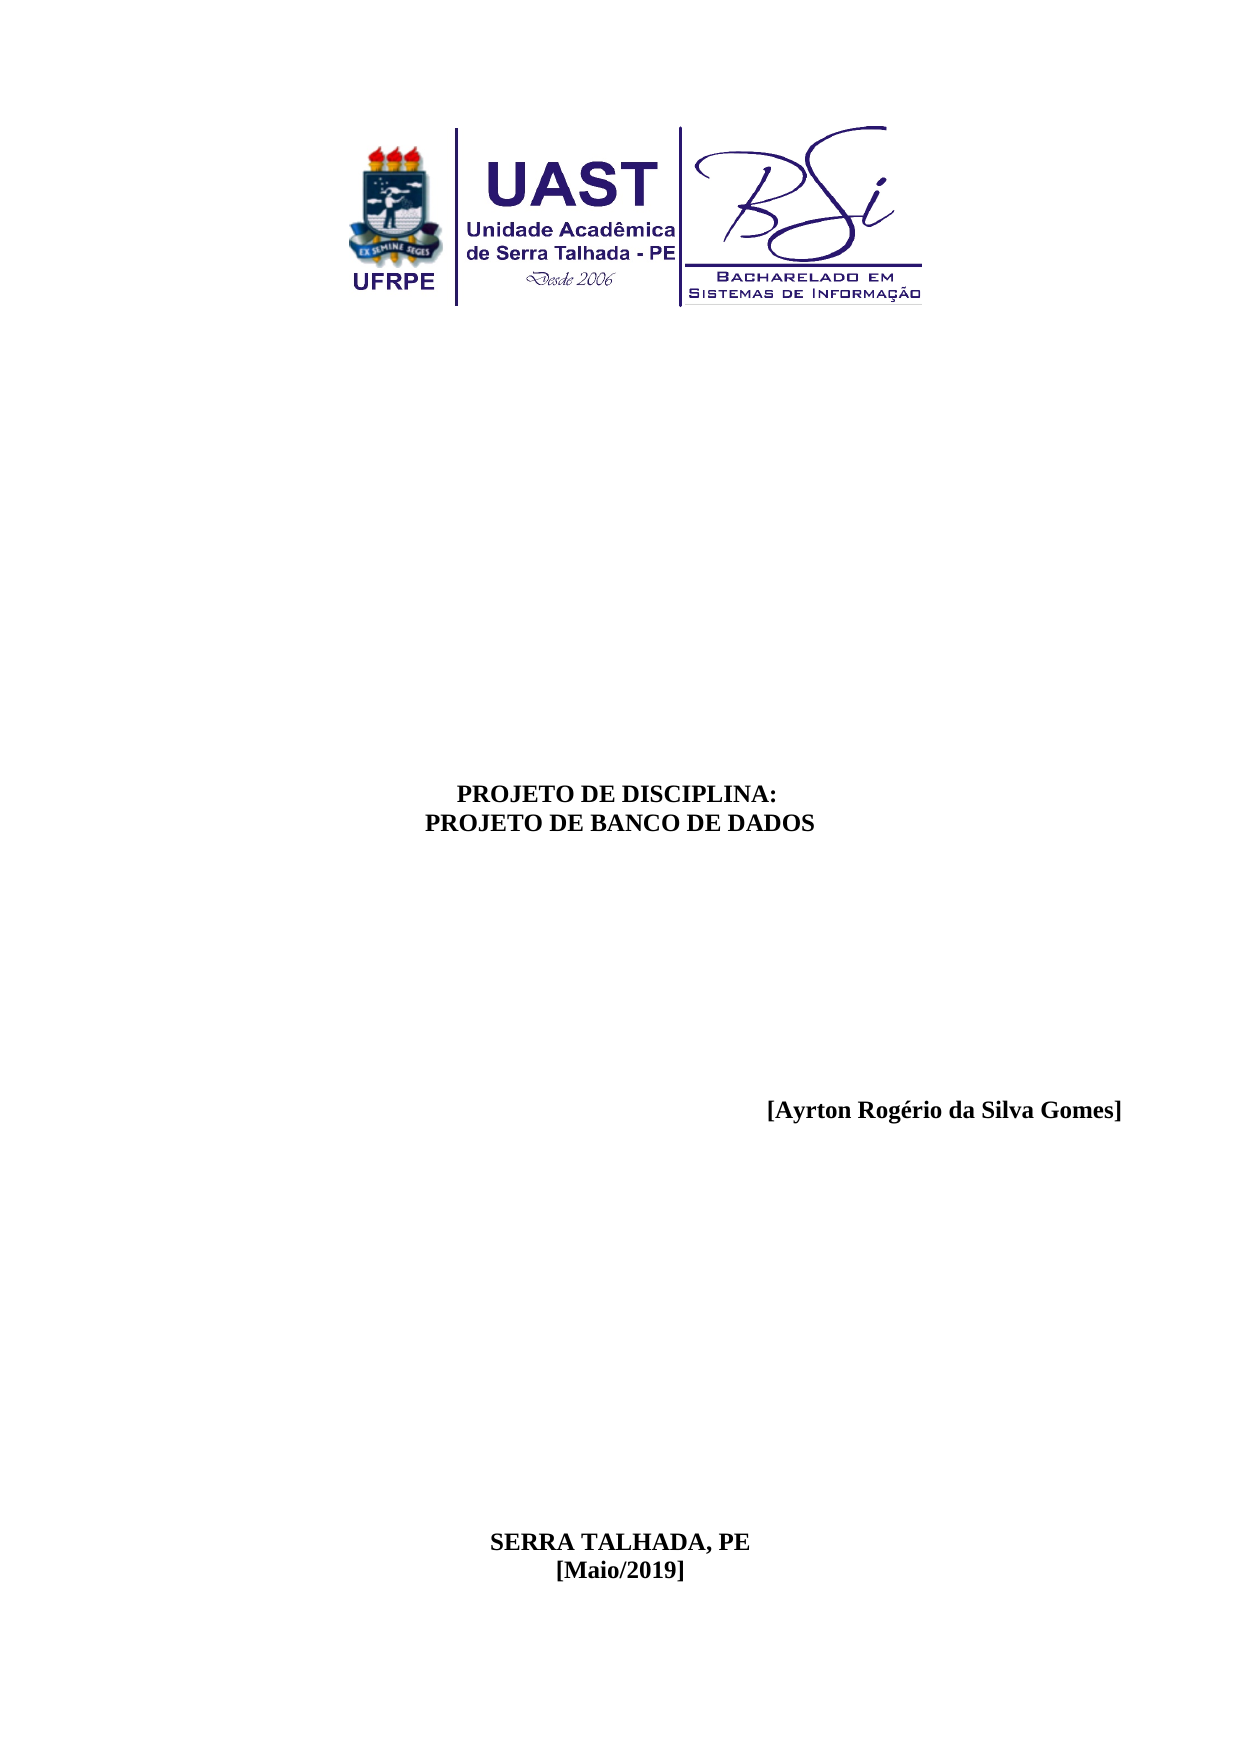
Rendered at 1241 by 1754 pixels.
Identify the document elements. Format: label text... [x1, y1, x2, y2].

picture [349, 128, 675, 306]
text [Ayrton Rogério da Silva Gomes] [118, 1096, 1122, 1124]
text SERRA TALHADA, PE [118, 1527, 1122, 1556]
text [Maio/2019] [118, 1556, 1122, 1584]
text PROJETO DE DISCIPLINA: PROJETO DE BANCO DE DADOS [118, 779, 1122, 837]
picture [685, 126, 922, 307]
